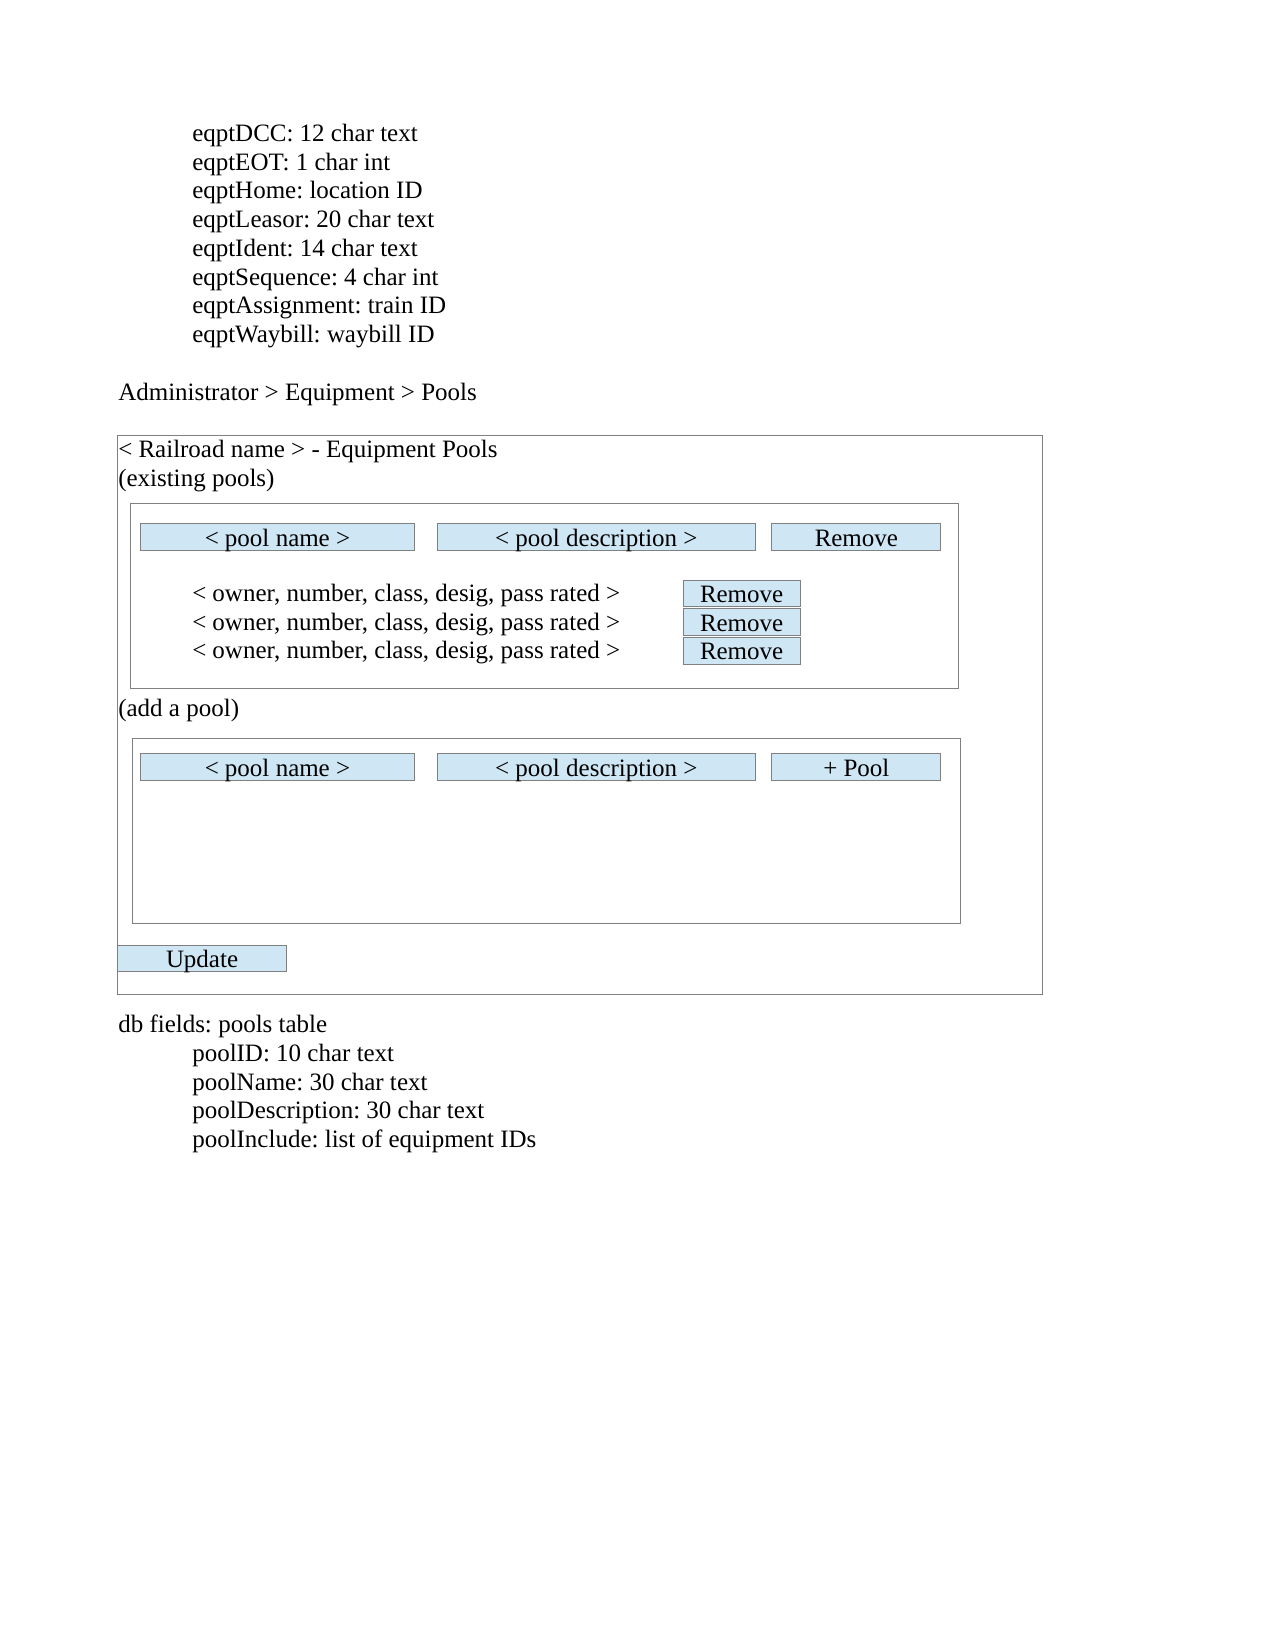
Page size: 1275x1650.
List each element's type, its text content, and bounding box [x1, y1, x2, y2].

text [1043, 693, 1157, 722]
text eqptEOT: 1 char int [192, 147, 1157, 176]
text eqptIdent: 14 char text [192, 233, 1157, 262]
text poolName: 30 char text [192, 1067, 1157, 1096]
text < owner, number, class, desig, pass rated > [131, 578, 958, 607]
text eqptAssignment: train ID [192, 291, 1157, 319]
text eqptDCC: 12 char text [192, 118, 1157, 147]
text (add a pool) [118, 693, 1042, 722]
text poolDescription: 30 char text [192, 1096, 1157, 1124]
text (existing pools) [118, 463, 1042, 492]
text [959, 636, 1042, 664]
text < Railroad name > - Equipment Pools [118, 434, 1157, 463]
text eqptHome: location ID [192, 176, 1157, 204]
text [1043, 578, 1157, 607]
text eqptWaybill: waybill ID [192, 319, 1157, 348]
text < owner, number, class, desig, pass rated > [131, 636, 958, 664]
text db fields: pools table [118, 1009, 1157, 1038]
text [959, 607, 1042, 636]
text eqptSequence: 4 char int [192, 262, 1157, 291]
text [1043, 636, 1157, 664]
text [1043, 607, 1157, 636]
text < owner, number, class, desig, pass rated > [131, 607, 958, 636]
text Administrator > Equipment > Pools [118, 377, 1157, 406]
text [1043, 463, 1157, 492]
text eqptLeasor: 20 char text [192, 204, 1157, 233]
text poolInclude: list of equipment IDs [192, 1124, 1157, 1153]
text poolID: 10 char text [192, 1038, 1157, 1067]
text [959, 578, 1042, 607]
